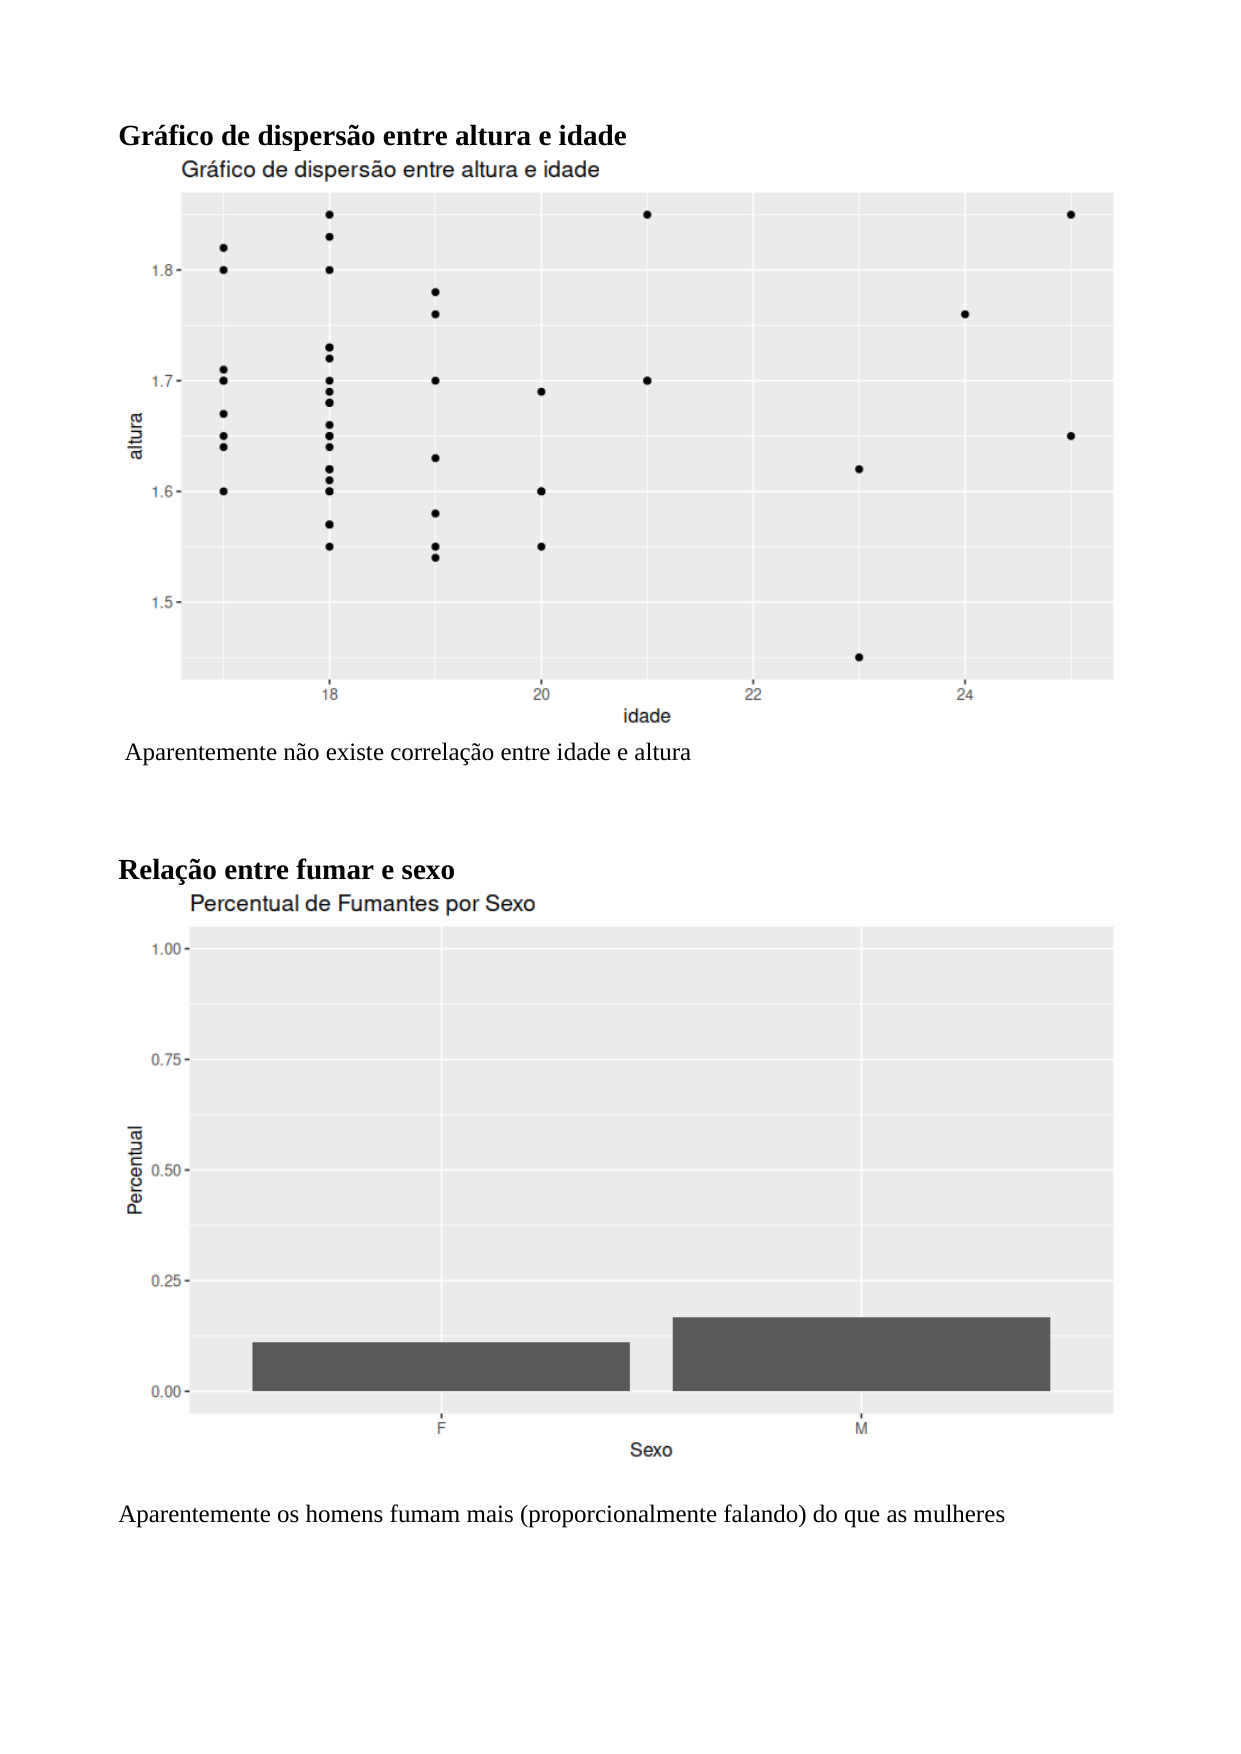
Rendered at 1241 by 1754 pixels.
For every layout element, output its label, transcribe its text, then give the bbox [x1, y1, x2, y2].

picture [118, 885, 1123, 1471]
text Relação entre fumar e sexo [118, 852, 1122, 885]
picture [118, 151, 1123, 737]
text Aparentemente não existe correlação entre idade e altura [118, 737, 1122, 766]
text Gráfico de dispersão entre altura e idade [118, 118, 1122, 151]
text Aparentemente os homens fumam mais (proporcionalmente falando) do que as mulheres [118, 1499, 1122, 1528]
